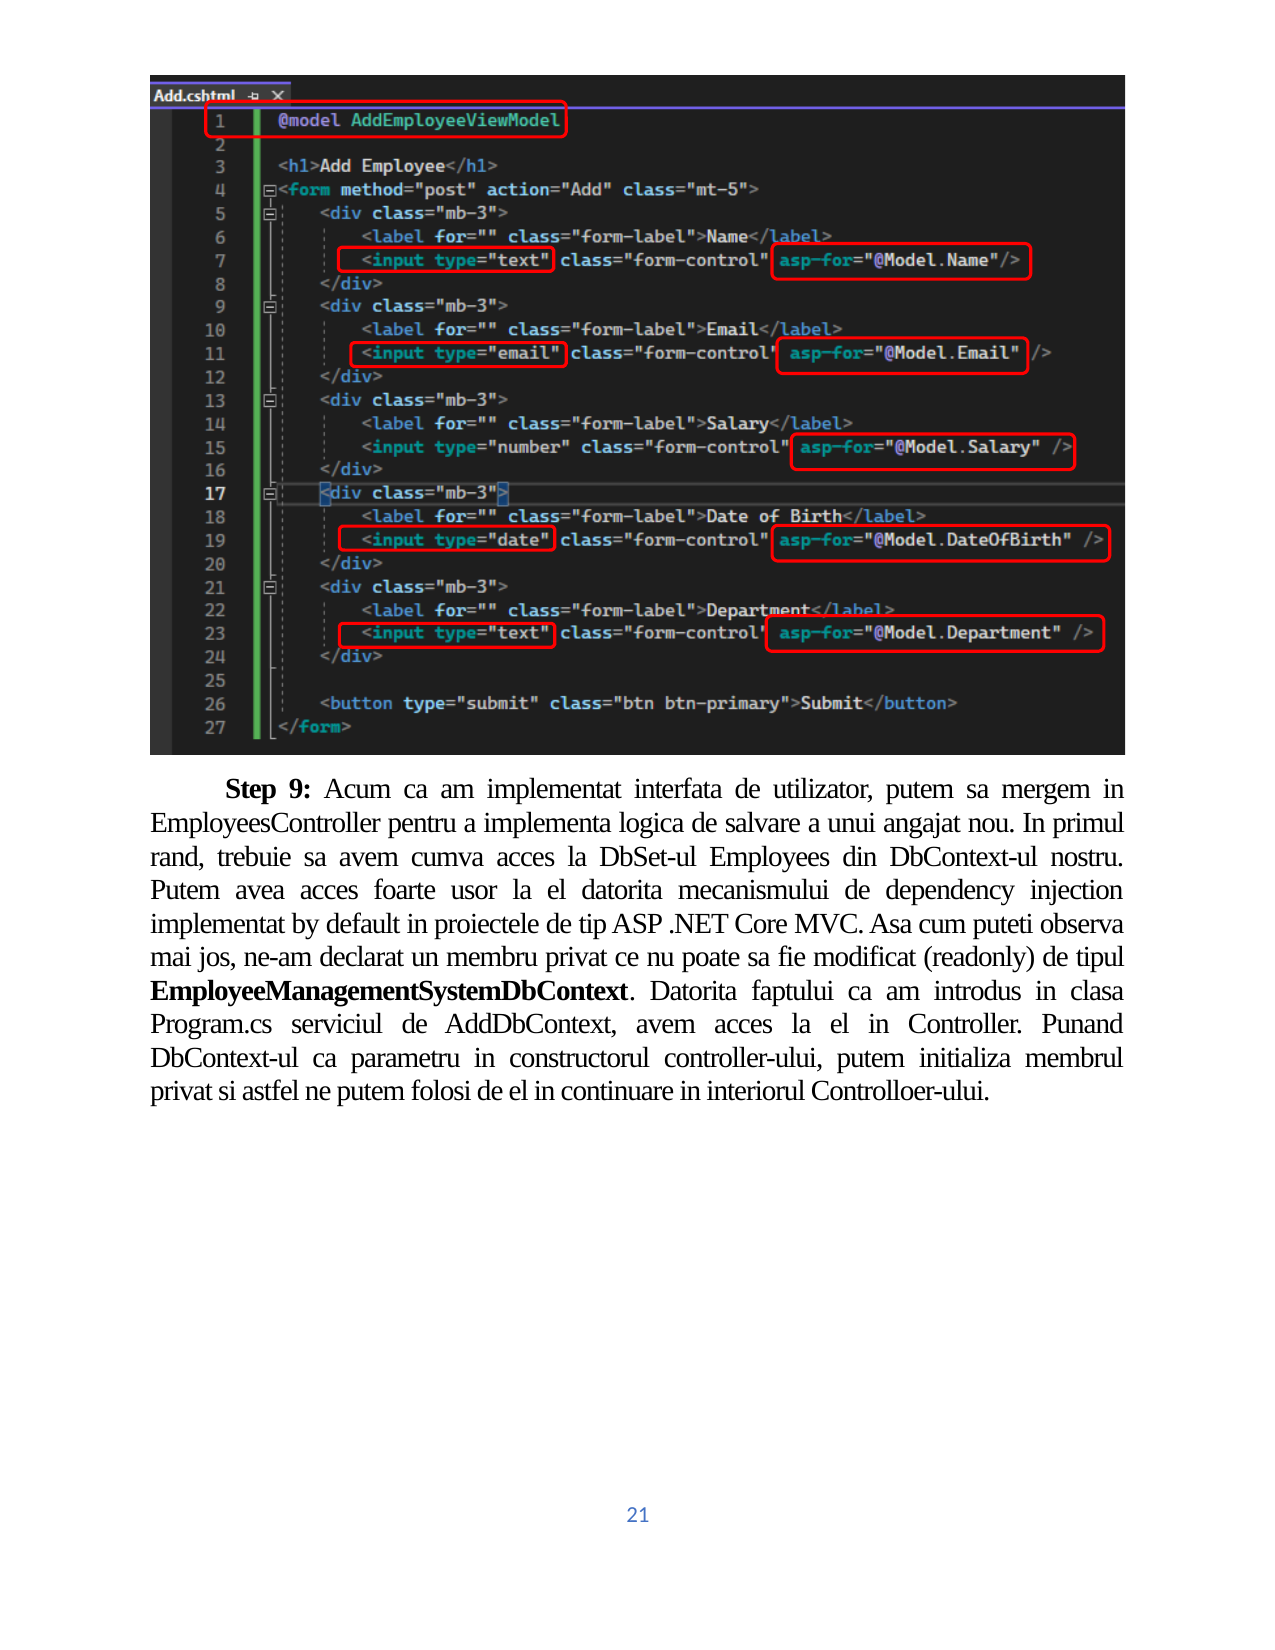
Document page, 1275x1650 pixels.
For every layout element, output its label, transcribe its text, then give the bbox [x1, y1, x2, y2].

text Step 9: Acum ca am implementat interfata de utilizator, putem sa mergem in EmployeesController pentru a implementa logica de salvare a unui angajat nou. In primul rand, trebuie sa avem cumva acces la DbSet-ul Employees din DbContext-ul nostru. Putem avea acces foarte usor la el datorita mecanismului de dependency injection implementat by default in proiectele de tip ASP .NET Core MVC. Asa cum puteti observa mai jos, ne-am declarat un membru privat ce nu poate sa fie modificat (readonly) de tipul EmployeeManagementSystemDbContext. Datorita faptului ca am introdus in clasa Program.cs serviciul de AddDbContext, avem acces la el in Controller. Punand DbContext-ul ca parametru in constructorul controller-ului, putem initializa membrul privat si astfel ne putem folosi de el in continuare in interiorul Controlloer-ului. [150, 772, 1125, 1107]
